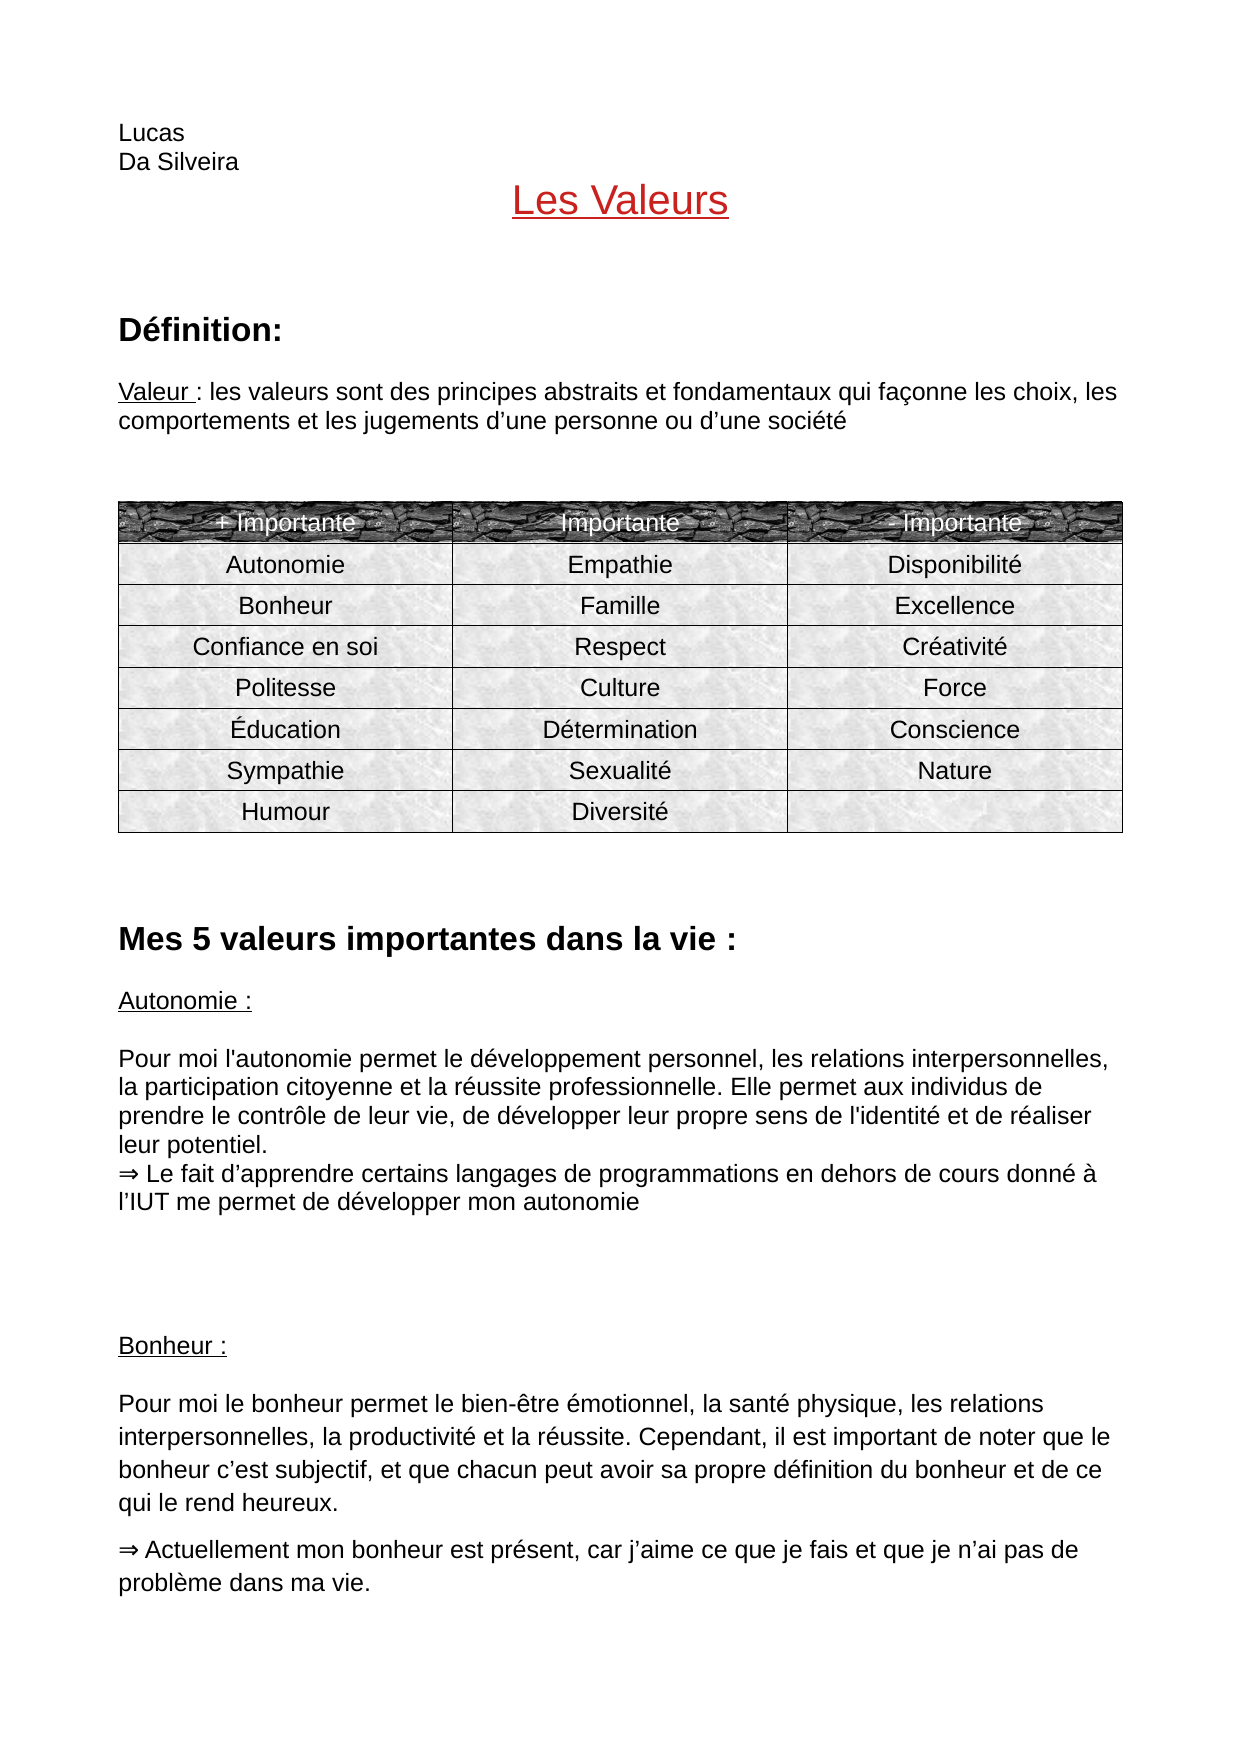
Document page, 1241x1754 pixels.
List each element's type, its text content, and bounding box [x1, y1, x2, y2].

text ⇒ Actuellement mon bonheur est présent, car j’aime ce que je fais et que je n’ai pas de problème dans ma vie. [118, 1535, 1122, 1597]
table_cell Sexualité [453, 750, 787, 790]
text Définition: [118, 310, 1122, 348]
table_cell Bonheur [119, 585, 452, 625]
text Da Silveira [118, 147, 1122, 176]
text Autonomie : [118, 986, 1122, 1015]
table_cell Nature [788, 750, 1122, 790]
table_cell Excellence [788, 585, 1122, 625]
text Valeur : les valeurs sont des principes abstraits et fondamentaux qui façonne les choix, les comportements et les jugements d’une personne ou d’une société [118, 377, 1122, 434]
table_cell Force [788, 668, 1122, 708]
table_cell Culture [453, 668, 787, 708]
table_cell [788, 791, 1122, 832]
table_cell Éducation [119, 709, 452, 749]
table_cell Sympathie [119, 750, 452, 790]
text Les Valeurs [118, 176, 1122, 223]
table_cell Empathie [453, 544, 787, 584]
table_cell Diversité [453, 791, 787, 832]
table_header Importante [453, 503, 787, 543]
text Lucas [118, 118, 1122, 147]
table_cell Respect [453, 626, 787, 667]
text ⇒ Le fait d’apprendre certains langages de programmations en dehors de cours donné à l’IUT me permet de développer mon autonomie [118, 1159, 1122, 1216]
table_header - Importante [788, 503, 1122, 543]
table_cell Détermination [453, 709, 787, 749]
text Pour moi l'autonomie permet le développement personnel, les relations interpersonnelles, la participation citoyenne et la réussite professionnelle. Elle permet aux individus de prendre le contrôle de leur vie, de développer leur propre sens de l'identité et de réaliser leur potentiel. [118, 1044, 1122, 1159]
table_cell Créativité [788, 626, 1122, 667]
table_cell Humour [119, 791, 452, 832]
table_cell Disponibilité [788, 544, 1122, 584]
table_header + Importante [119, 503, 452, 543]
text Mes 5 valeurs importantes dans la vie : [118, 919, 1122, 957]
text Pour moi le bonheur permet le bien-être émotionnel, la santé physique, les relations interpersonnelles, la productivité et la réussite. Cependant, il est important de noter que le bonheur c’est subjectif, et que chacun peut avoir sa propre définition du bonheur et de ce qui le rend heureux. [118, 1389, 1122, 1516]
text Bonheur : [118, 1331, 1122, 1360]
table_cell Famille [453, 585, 787, 625]
table_cell Conscience [788, 709, 1122, 749]
table_cell Autonomie [119, 544, 452, 584]
table_cell Politesse [119, 668, 452, 708]
table_cell Confiance en soi [119, 626, 452, 667]
